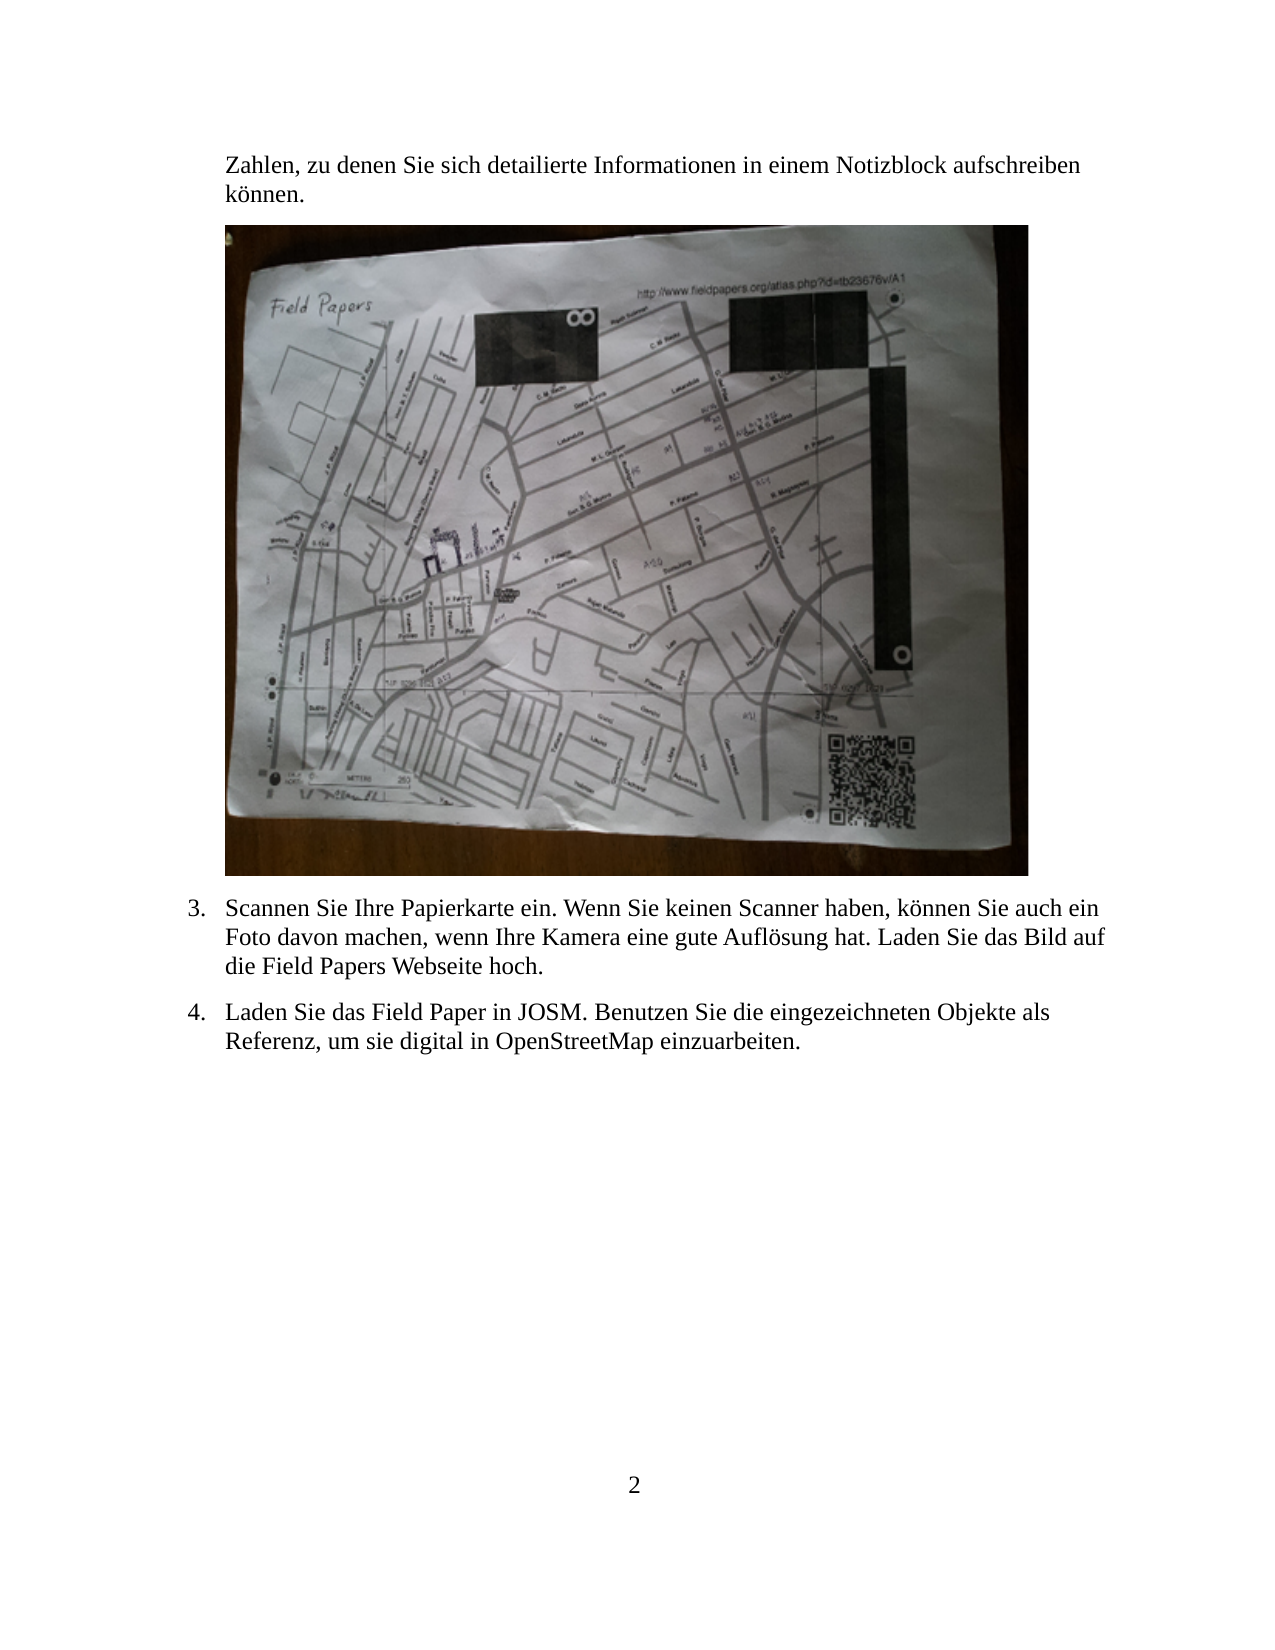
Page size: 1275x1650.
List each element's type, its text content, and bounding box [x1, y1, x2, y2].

list Zahlen, zu denen Sie sich detailierte Informationen in einem Notizblock aufschreiben können. [187, 150, 1125, 207]
picture [225, 225, 1029, 876]
list Scannen Sie Ihre Papierkarte ein. Wenn Sie keinen Scanner haben, können Sie auch ein Foto davon machen, wenn Ihre Kamera eine gute Auflösung hat. Laden Sie das Bild auf die Field Papers Webseite hoch. [187, 893, 1125, 979]
list Laden Sie das Field Paper in JOSM. Benutzen Sie die eingezeichneten Objekte als Referenz, um sie digital in OpenStreetMap einzuarbeiten. [187, 997, 1125, 1055]
